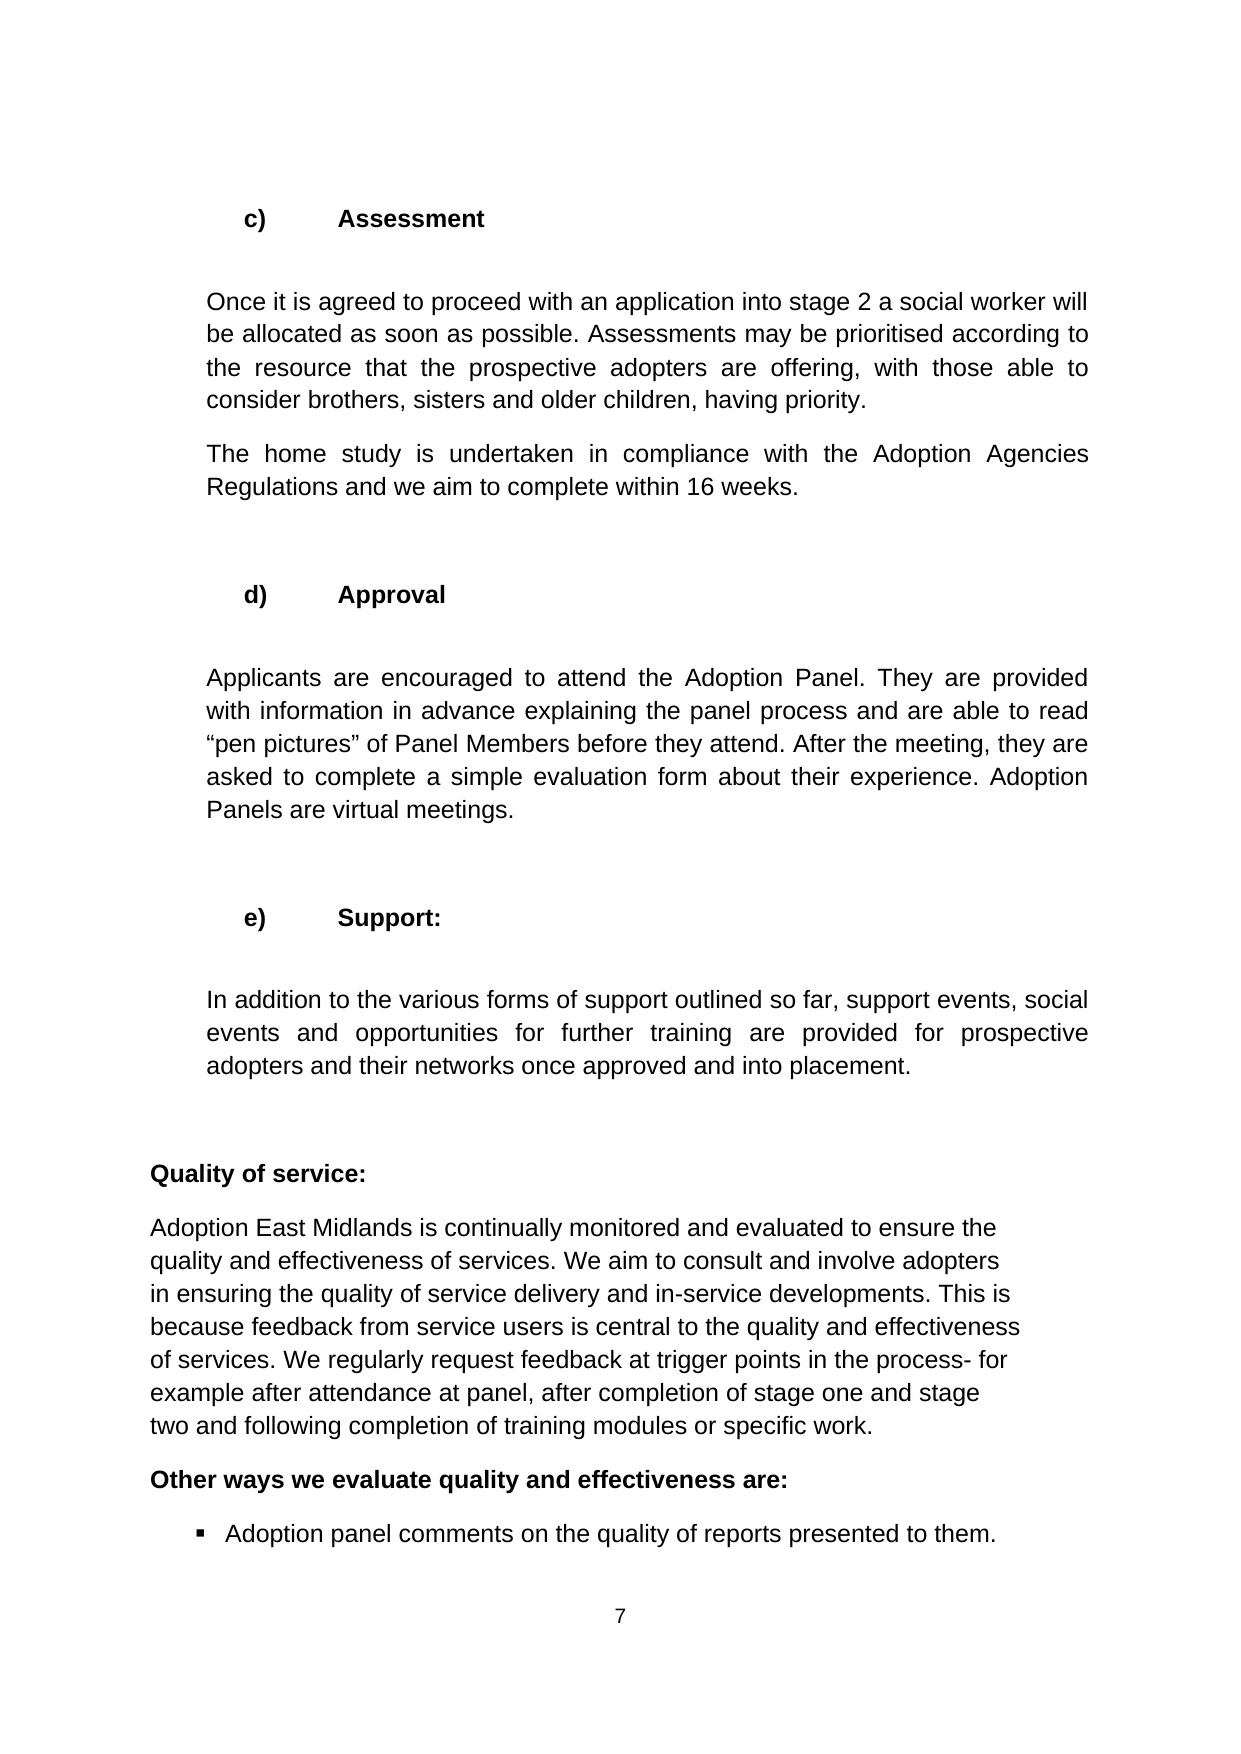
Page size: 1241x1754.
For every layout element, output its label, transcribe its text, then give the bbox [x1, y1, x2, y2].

text The home study is undertaken in compliance with the Adoption Agencies Regulations and we aim to complete within 16 weeks. [206, 439, 1090, 501]
list Assessment [244, 204, 1090, 233]
list Approval [244, 580, 1090, 609]
text Applicants are encouraged to attend the Adoption Panel. They are provided with information in advance explaining the panel process and are able to read “pen pictures” of Panel Members before they attend. After the meeting, they are asked to complete a simple evaluation form about their experience. Adoption Panels are virtual meetings. [206, 663, 1090, 823]
text In addition to the various forms of support outlined so far, support events, social events and opportunities for further training are provided for prospective adopters and their networks once approved and into placement. [206, 985, 1090, 1080]
list Support: [244, 902, 1090, 931]
text Once it is agreed to proceed with an application into stage 2 a social worker will be allocated as soon as possible. Assessments may be prioritised according to the resource that the prospective adopters are offering, with those able to consider brothers, sisters and older children, having priority. [206, 286, 1090, 414]
text Quality of service: [150, 1159, 1090, 1188]
list Adoption panel comments on the quality of reports presented to them. [150, 1518, 1025, 1547]
text Adoption East Midlands is continually monitored and evaluated to ensure the quality and effectiveness of services. We aim to consult and involve adopters in ensuring the quality of service delivery and in-service developments. This is because feedback from service users is central to the quality and effectiveness of services. We regularly request feedback at trigger points in the process- for example after attendance at panel, after completion of stage one and stage two and following completion of training modules or specific work. [150, 1213, 1025, 1439]
text Other ways we evaluate quality and effectiveness are: [150, 1465, 1025, 1493]
